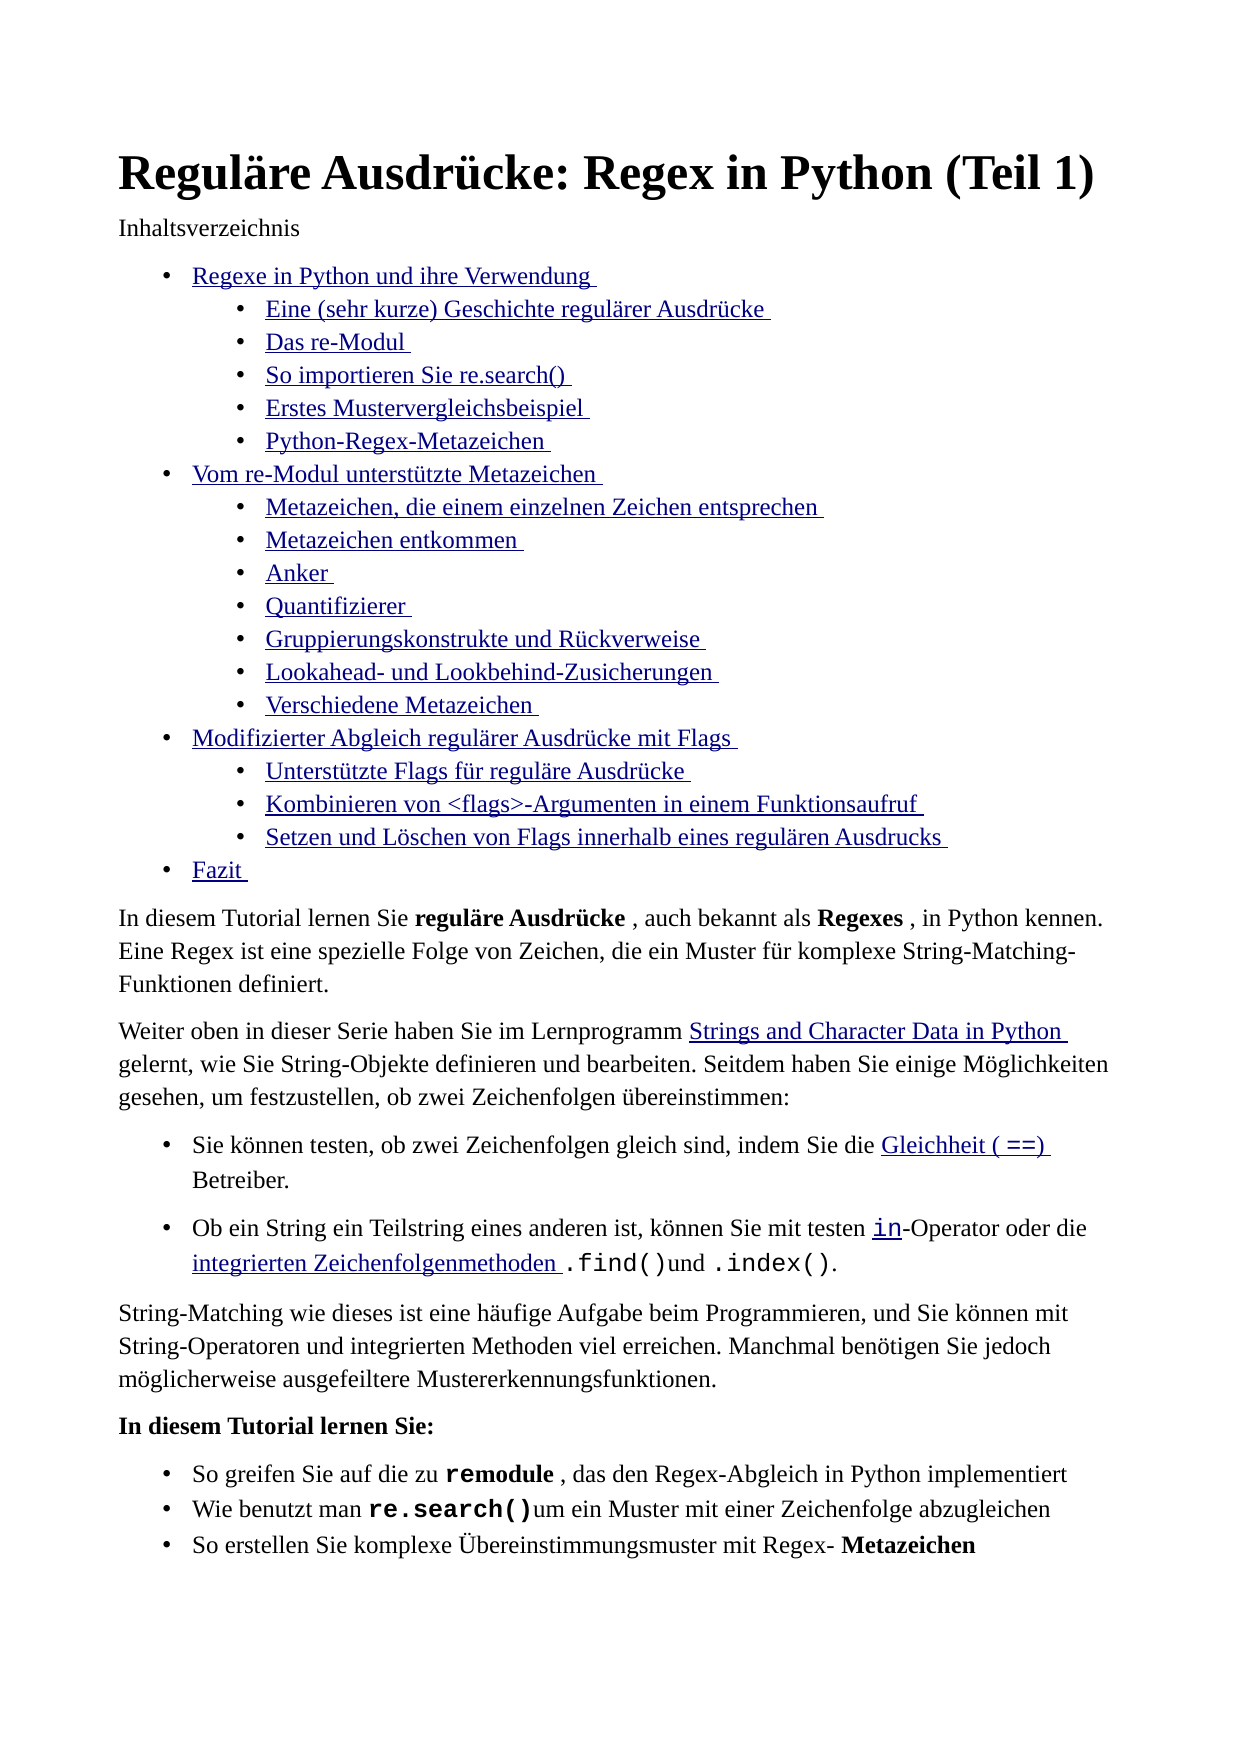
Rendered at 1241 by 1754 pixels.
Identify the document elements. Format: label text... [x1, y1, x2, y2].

list Gruppierungskonstrukte und Rückverweise [236, 624, 1122, 653]
list Eine (sehr kurze) Geschichte regulärer Ausdrücke [236, 294, 1122, 322]
list Unterstützte Flags für reguläre Ausdrücke [236, 756, 1122, 785]
list Sie können testen, ob zwei Zeichenfolgen gleich sind, indem Sie die Gleichheit ( ==) Betreiber. [162, 1130, 1122, 1194]
text In diesem Tutorial lernen Sie reguläre Ausdrücke , auch bekannt als Regexes , in Python kennen. Eine Regex ist eine spezielle Folge von Zeichen, die ein Muster für komplexe String-Matching-Funktionen definiert. [118, 903, 1122, 997]
subtitle Reguläre Ausdrücke: Regex in Python (Teil 1) [118, 143, 1122, 201]
text Weiter oben in dieser Serie haben Sie im Lernprogramm Strings and Character Data in Python gelernt, wie Sie String-Objekte definieren und bearbeiten. Seitdem haben Sie einige Möglichkeiten gesehen, um festzustellen, ob zwei Zeichenfolgen übereinstimmen: [118, 1016, 1122, 1111]
list Erstes Mustervergleichsbeispiel [236, 393, 1122, 422]
list Anker [236, 558, 1122, 587]
list Fazit [162, 855, 1122, 884]
list Vom re-Modul unterstützte Metazeichen [162, 459, 1122, 488]
list Verschiedene Metazeichen [236, 690, 1122, 719]
list So greifen Sie auf die zu remodule , das den Regex-Abgleich in Python implementiert [162, 1459, 1122, 1490]
list Kombinieren von <flags>-Argumenten in einem Funktionsaufruf [236, 789, 1122, 818]
list Wie benutzt man re.search()um ein Muster mit einer Zeichenfolge abzugleichen [162, 1494, 1122, 1525]
list Quantifizierer [236, 591, 1122, 620]
list So erstellen Sie komplexe Übereinstimmungsmuster mit Regex- Metazeichen [162, 1530, 1122, 1559]
list Modifizierter Abgleich regulärer Ausdrücke mit Flags [162, 723, 1122, 752]
list Python-Regex-Metazeichen [236, 426, 1122, 454]
list Ob ein String ein Teilstring eines anderen ist, können Sie mit testen in-Operator oder die integrierten Zeichenfolgenmethoden .find()und .index(). [162, 1213, 1122, 1279]
text String-Matching wie dieses ist eine häufige Aufgabe beim Programmieren, und Sie können mit String-Operatoren und integrierten Methoden viel erreichen. Manchmal benötigen Sie jedoch möglicherweise ausgefeiltere Mustererkennungsfunktionen. [118, 1298, 1122, 1393]
text Inhaltsverzeichnis [118, 213, 1122, 242]
list Metazeichen, die einem einzelnen Zeichen entsprechen [236, 492, 1122, 521]
list Das re-Modul [236, 327, 1122, 356]
list Regexe in Python und ihre Verwendung [162, 261, 1122, 289]
text In diesem Tutorial lernen Sie: [118, 1411, 1122, 1440]
list Setzen und Löschen von Flags innerhalb eines regulären Ausdrucks [236, 822, 1122, 851]
list Lookahead- und Lookbehind-Zusicherungen [236, 657, 1122, 686]
list Metazeichen entkommen [236, 525, 1122, 554]
list So importieren Sie re.search() [236, 360, 1122, 388]
